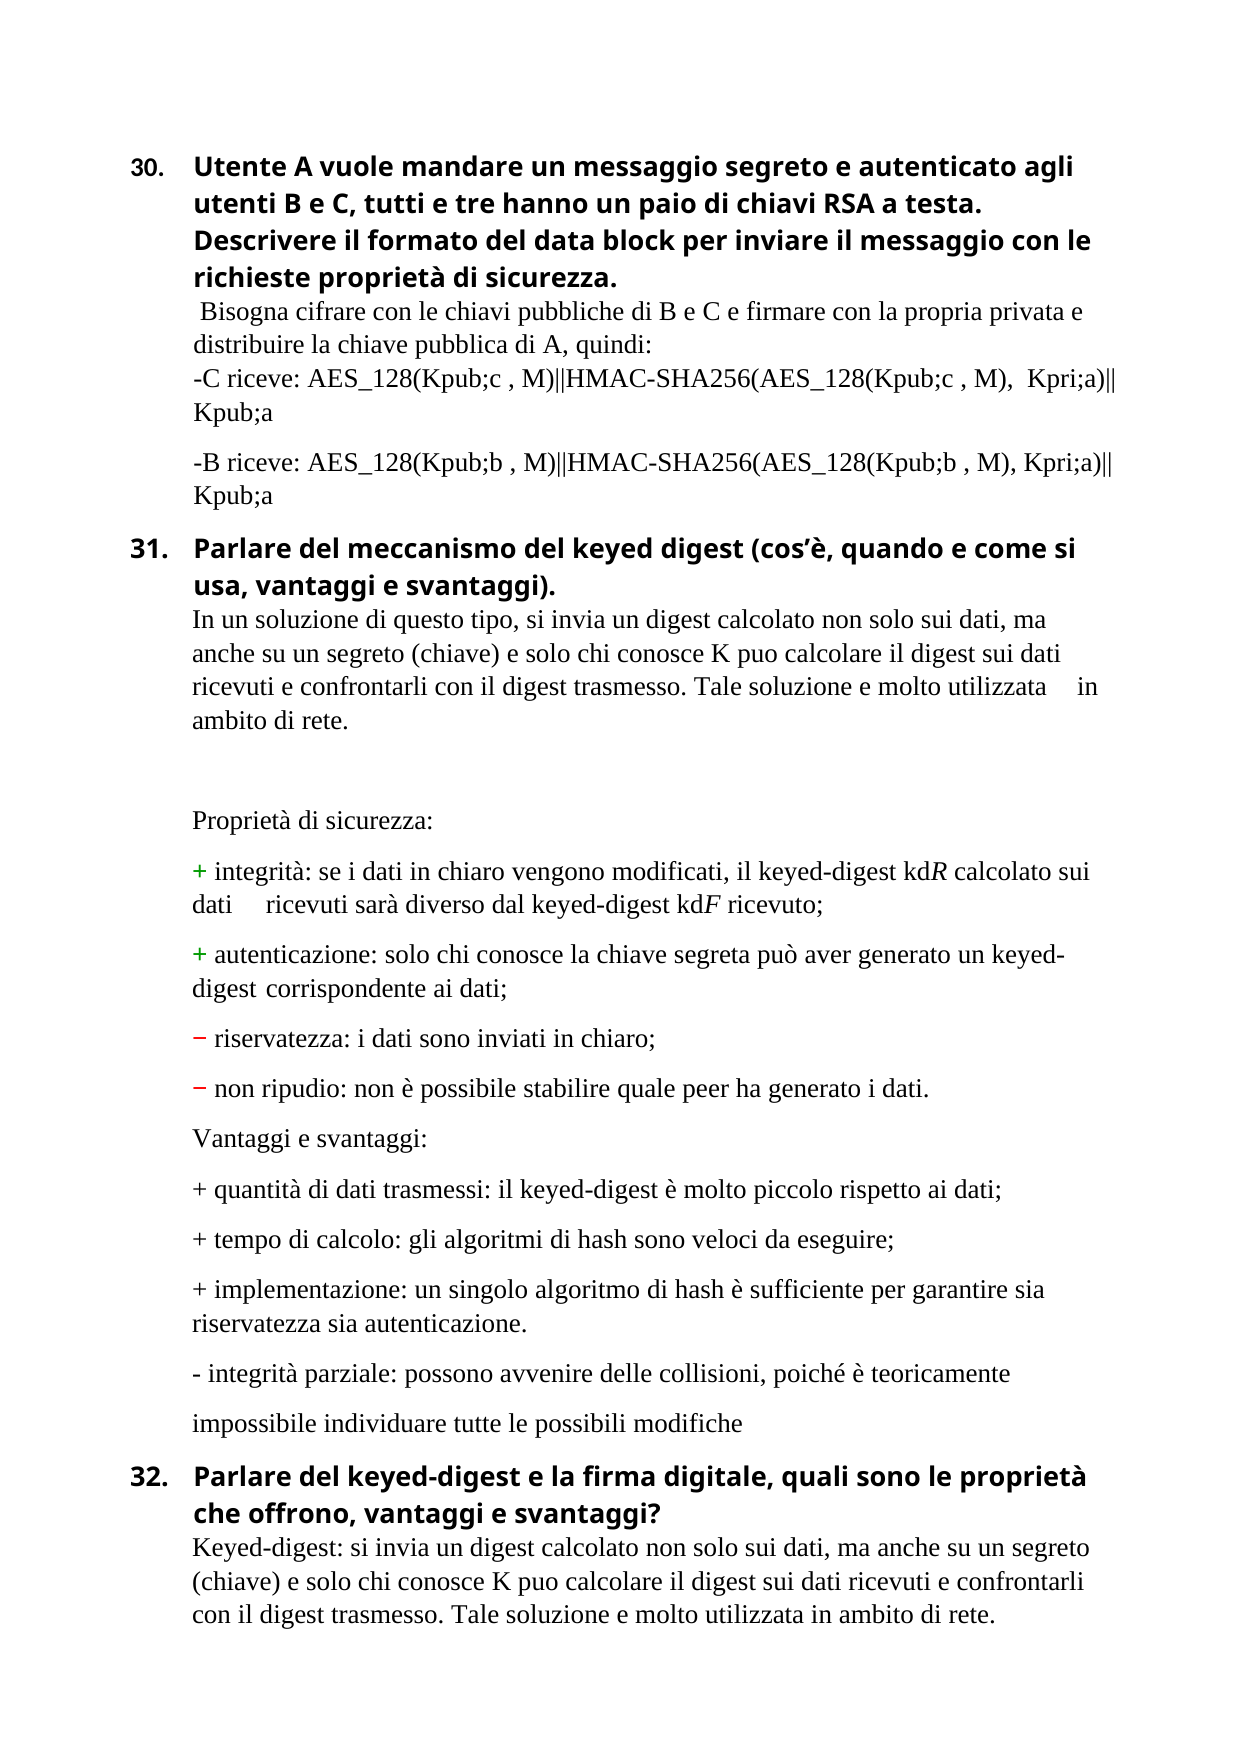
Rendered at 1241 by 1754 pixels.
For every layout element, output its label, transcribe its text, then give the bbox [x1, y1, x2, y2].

text - integrità parziale: possono avvenire delle collisioni, poiché è teoricamente [118, 1357, 1122, 1388]
text + autenticazione: solo chi conosce la chiave segreta può aver generato un keyed- digest corrispondente ai dati; [118, 938, 1122, 1003]
text Proprietà di sicurezza: [118, 804, 1122, 836]
text + quantità di dati trasmessi: il keyed-digest è molto piccolo rispetto ai dati; [118, 1173, 1122, 1204]
text In un soluzione di questo tipo, si invia un digest calcolato non solo sui dati, ma anche su un segreto (chiave) e solo chi conosce K puo calcolare il digest sui dati ricevuti e confrontarli con il digest trasmesso. Tale soluzione e molto utilizzata in ambito di rete. [118, 603, 1122, 735]
list Bisogna cifrare con le chiavi pubbliche di B e C e firmare con la propria privata e distribuire la chiave pubblica di A, quindi: -C riceve: AES_128(Kpub;c , M)||HMAC-SHA256(AES_128(Kpub;c , M), Kpri;a)||Kpub;a [193, 295, 1122, 427]
text Keyed-digest: si invia un digest calcolato non solo sui dati, ma anche su un segreto (chiave) e solo chi conosce K puo calcolare il digest sui dati ricevuti e confrontarli con il digest trasmesso. Tale soluzione e molto utilizzata in ambito di rete. [118, 1531, 1122, 1629]
text − non ripudio: non è possibile stabilire quale peer ha generato i dati. [118, 1072, 1122, 1103]
text − riservatezza: i dati sono inviati in chiaro; [118, 1022, 1122, 1053]
list Parlare del meccanismo del keyed digest (cos’è, quando e come si usa, vantaggi e svantaggi). [130, 530, 1122, 603]
text + implementazione: un singolo algoritmo di hash è sufficiente per garantire sia riservatezza sia autenticazione. [118, 1273, 1122, 1338]
list Utente A vuole mandare un messaggio segreto e autenticato agli utenti B e C, tutti e tre hanno un paio di chiavi RSA a testa. Descrivere il formato del data block per inviare il messaggio con le richieste proprietà di sicurezza. [130, 148, 1122, 295]
list Parlare del keyed-digest e la firma digitale, quali sono le proprietà che offrono, vantaggi e svantaggi? [130, 1457, 1122, 1531]
text + integrità: se i dati in chiaro vengono modificati, il keyed-digest kdR calcolato sui dati ricevuti sarà diverso dal keyed-digest kdF ricevuto; [118, 855, 1122, 919]
text impossibile individuare tutte le possibili modifiche [118, 1407, 1122, 1438]
text Vantaggi e svantaggi: [118, 1123, 1122, 1154]
text + tempo di calcolo: gli algoritmi di hash sono veloci da eseguire; [118, 1223, 1122, 1254]
list -B riceve: AES_128(Kpub;b , M)||HMAC-SHA256(AES_128(Kpub;b , M), Kpri;a)||Kpub;a [193, 446, 1122, 511]
